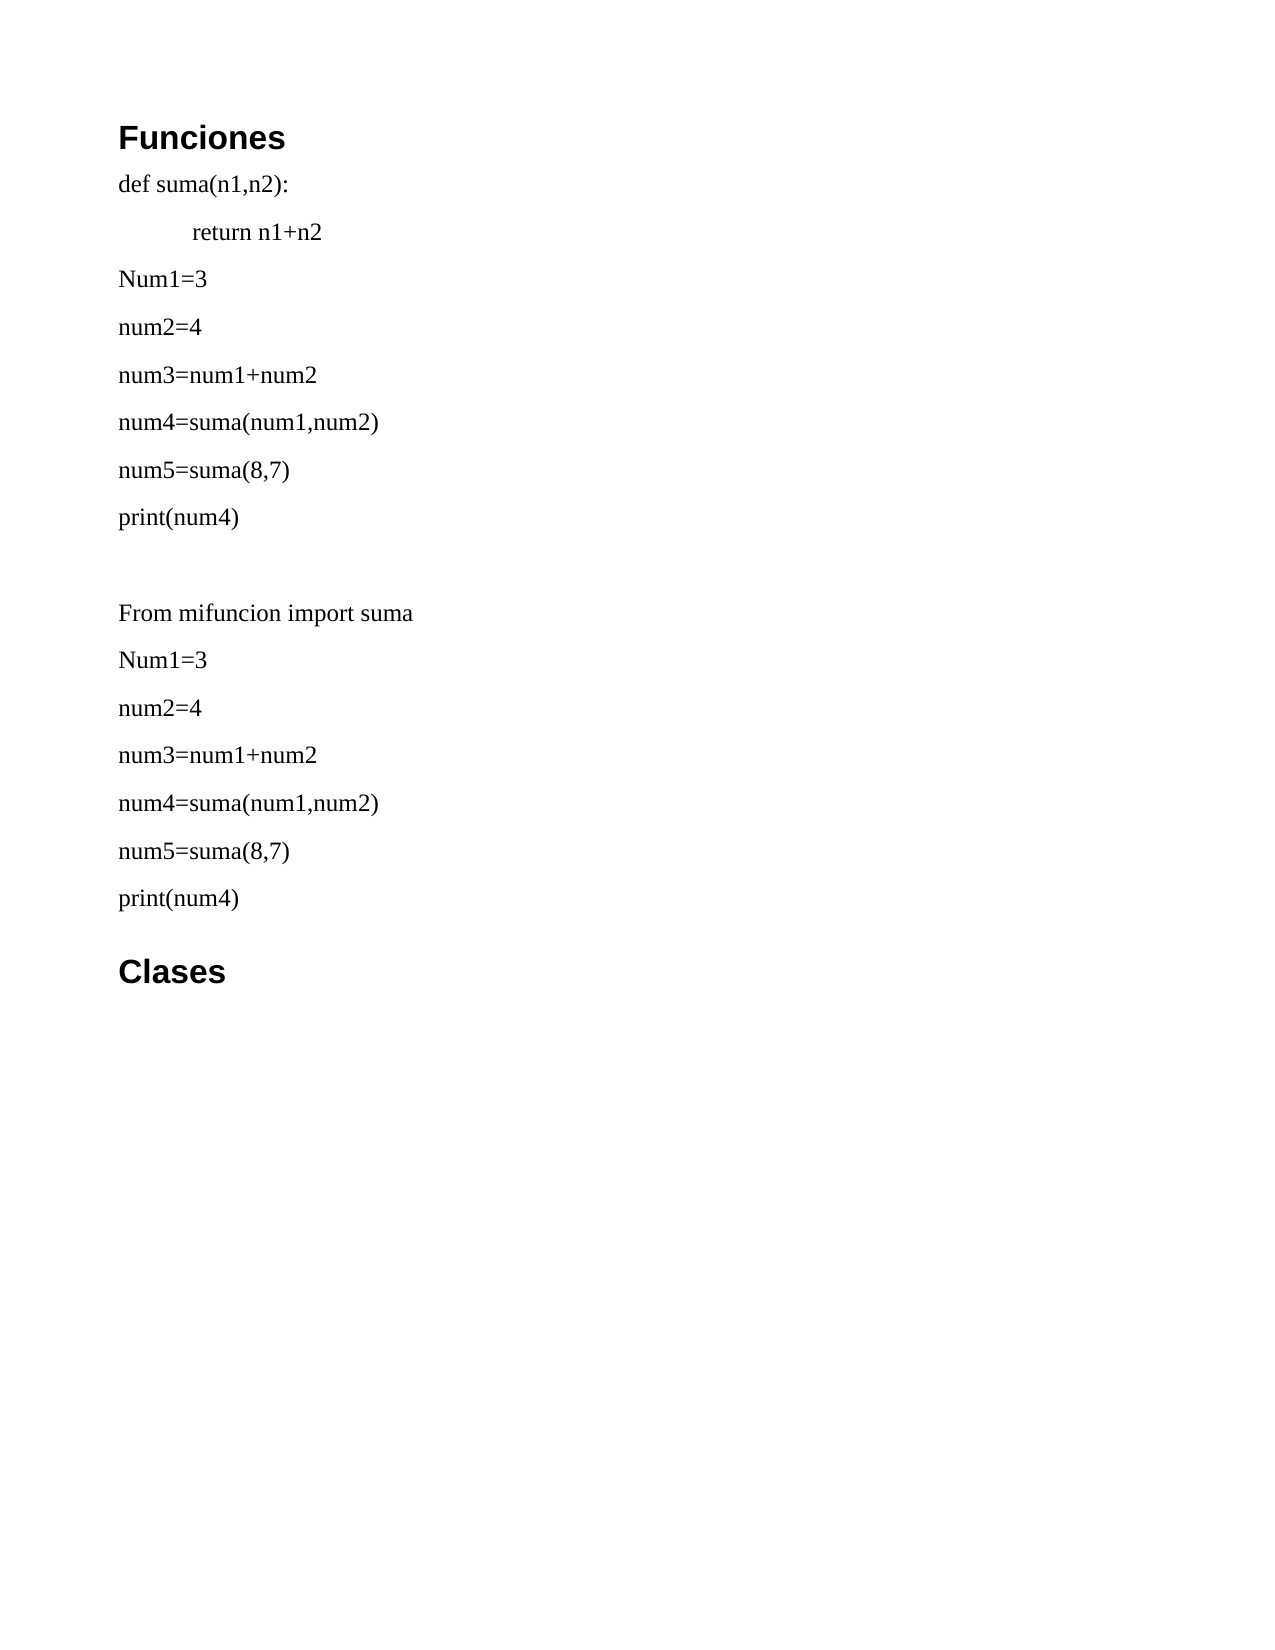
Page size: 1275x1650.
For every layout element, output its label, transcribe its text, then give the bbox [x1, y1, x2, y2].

text num5=suma(8,7) [118, 836, 1157, 864]
text def suma(n1,n2): [118, 169, 1157, 198]
text num3=num1+num2 [118, 360, 1157, 388]
text From mifuncion import suma [118, 598, 1157, 626]
text num4=suma(num1,num2) [118, 407, 1157, 436]
subtitle Clases [118, 952, 1157, 990]
text num4=suma(num1,num2) [118, 788, 1157, 817]
text num5=suma(8,7) [118, 455, 1157, 484]
text print(num4) [118, 883, 1157, 912]
text return n1+n2 [118, 217, 1157, 246]
text print(num4) [118, 502, 1157, 531]
text num2=4 [118, 693, 1157, 722]
text Num1=3 [118, 645, 1157, 674]
text num3=num1+num2 [118, 741, 1157, 769]
text num2=4 [118, 312, 1157, 341]
subtitle Funciones [118, 118, 1157, 157]
text Num1=3 [118, 264, 1157, 293]
